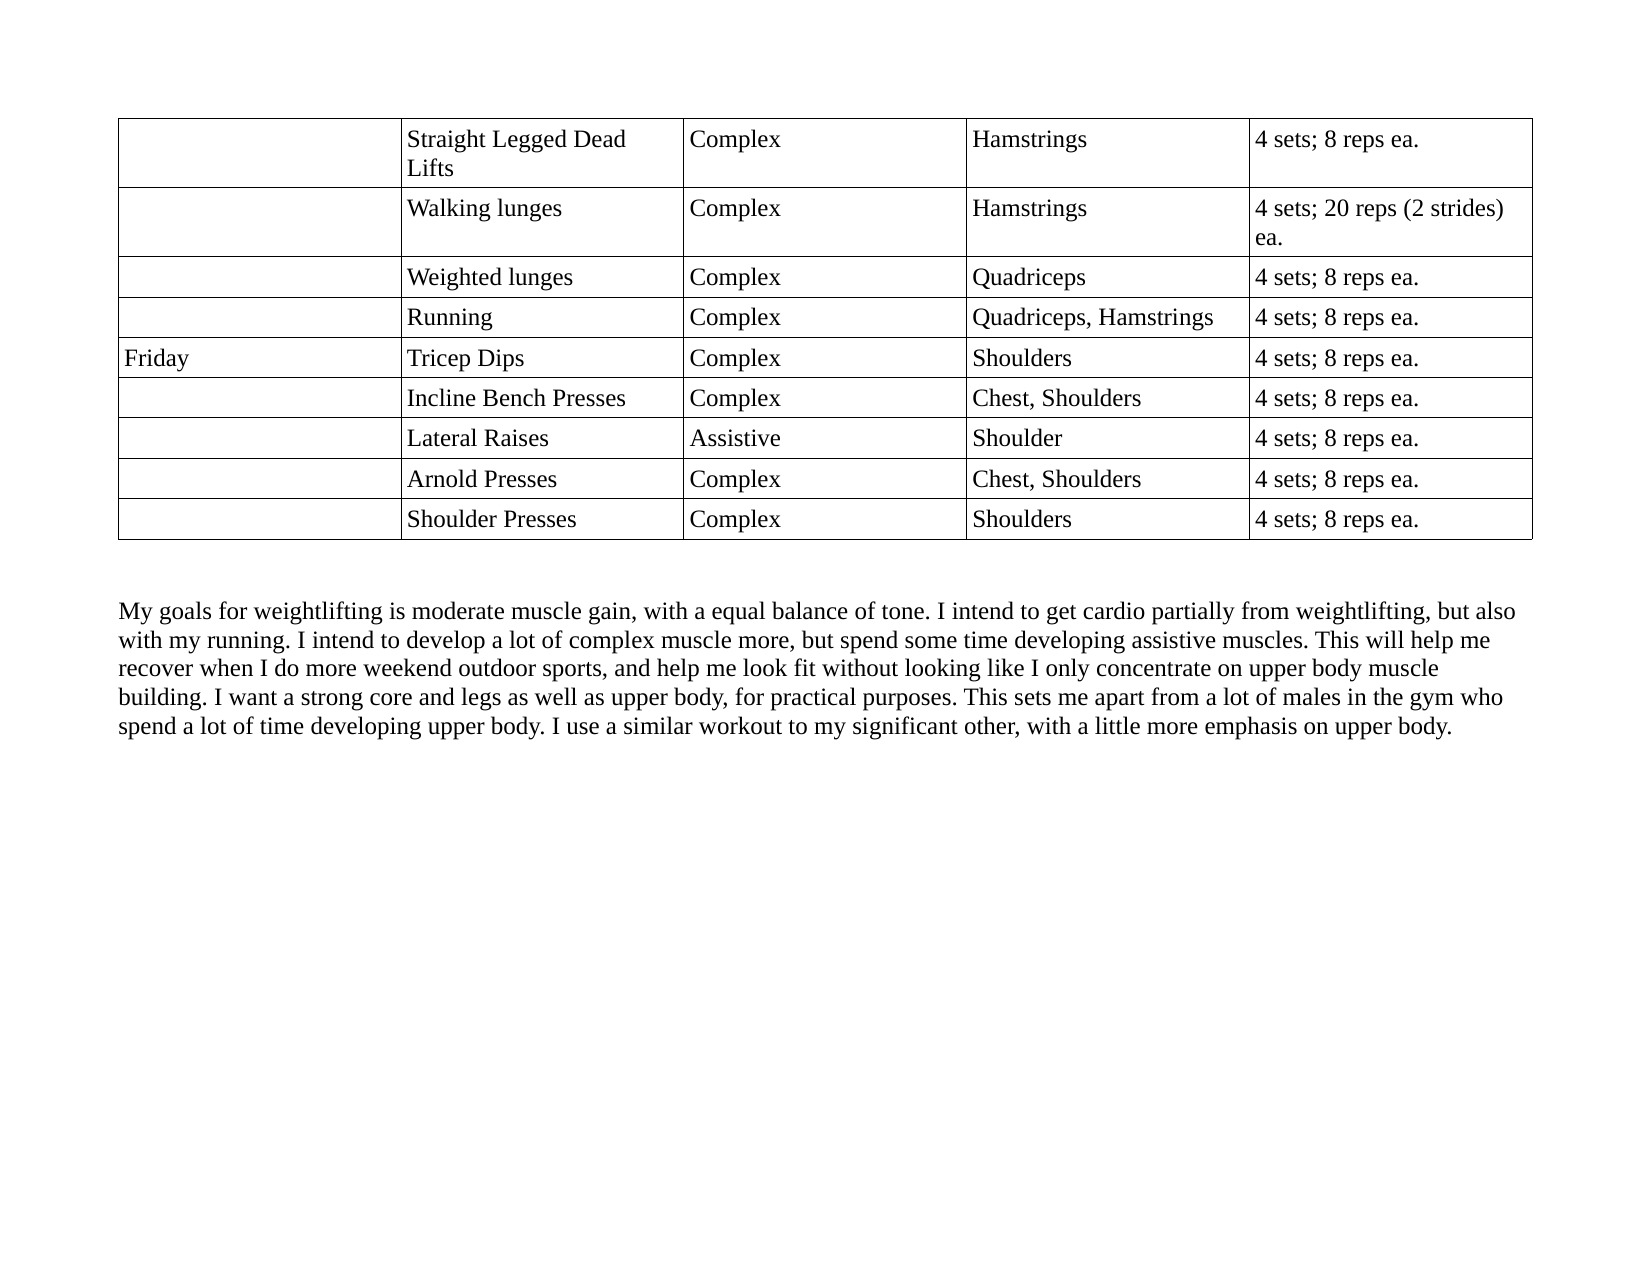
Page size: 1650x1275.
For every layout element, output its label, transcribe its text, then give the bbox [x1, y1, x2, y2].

table_cell 4 sets; 20 reps (2 strides) ea. [1250, 188, 1532, 256]
table_cell Shoulders [967, 338, 1249, 377]
table_cell Arnold Presses [402, 459, 683, 498]
table_cell 4 sets; 8 reps ea. [1250, 257, 1532, 297]
table_cell Quadriceps, Hamstrings [967, 298, 1249, 337]
table_cell Assistive [684, 418, 966, 458]
table_cell [119, 378, 401, 417]
table_cell Complex [684, 119, 966, 187]
table_cell Quadriceps [967, 257, 1249, 297]
table_cell Shoulder [967, 418, 1249, 458]
table_cell 4 sets; 8 reps ea. [1250, 499, 1532, 538]
table_cell Complex [684, 459, 966, 498]
table_cell Lateral Raises [402, 418, 683, 458]
table_cell Complex [684, 298, 966, 337]
table_cell [119, 459, 401, 498]
table_cell Hamstrings [967, 188, 1249, 256]
table_cell Complex [684, 499, 966, 538]
table_cell Incline Bench Presses [402, 378, 683, 417]
table_cell Complex [684, 338, 966, 377]
table_cell [119, 298, 401, 337]
table_cell Complex [684, 378, 966, 417]
table_cell Walking lunges [402, 188, 683, 256]
table_cell 4 sets; 8 reps ea. [1250, 338, 1532, 377]
table_cell Shoulders [967, 499, 1249, 538]
table_cell Straight Legged Dead Lifts [402, 119, 683, 187]
table_cell 4 sets; 8 reps ea. [1250, 298, 1532, 337]
table_cell 4 sets; 8 reps ea. [1250, 459, 1532, 498]
table_cell Chest, Shoulders [967, 459, 1249, 498]
text My goals for weightlifting is moderate muscle gain, with a equal balance of tone. I intend to get cardio partially from weightlifting, but also with my running. I intend to develop a lot of complex muscle more, but spend some time developing assistive muscles. This will help me recover when I do more weekend outdoor sports, and help me look fit without looking like I only concentrate on upper body muscle building. I want a strong core and legs as well as upper body, for practical purposes. This sets me apart from a lot of males in the gym who spend a lot of time developing upper body. I use a similar workout to my significant other, with a little more emphasis on upper body. [118, 596, 1532, 740]
table_cell Shoulder Presses [402, 499, 683, 538]
table_cell 4 sets; 8 reps ea. [1250, 119, 1532, 187]
table_cell Chest, Shoulders [967, 378, 1249, 417]
table_cell [119, 418, 401, 458]
table_cell Hamstrings [967, 119, 1249, 187]
table_cell [119, 499, 401, 538]
table_cell Complex [684, 188, 966, 256]
table_cell [119, 119, 401, 187]
table_cell [119, 188, 401, 256]
table_cell Weighted lunges [402, 257, 683, 297]
table_cell Complex [684, 257, 966, 297]
table_cell [119, 257, 401, 297]
table_cell 4 sets; 8 reps ea. [1250, 418, 1532, 458]
table_cell Tricep Dips [402, 338, 683, 377]
table_cell Running [402, 298, 683, 337]
table_cell Friday [119, 338, 401, 377]
table_cell 4 sets; 8 reps ea. [1250, 378, 1532, 417]
